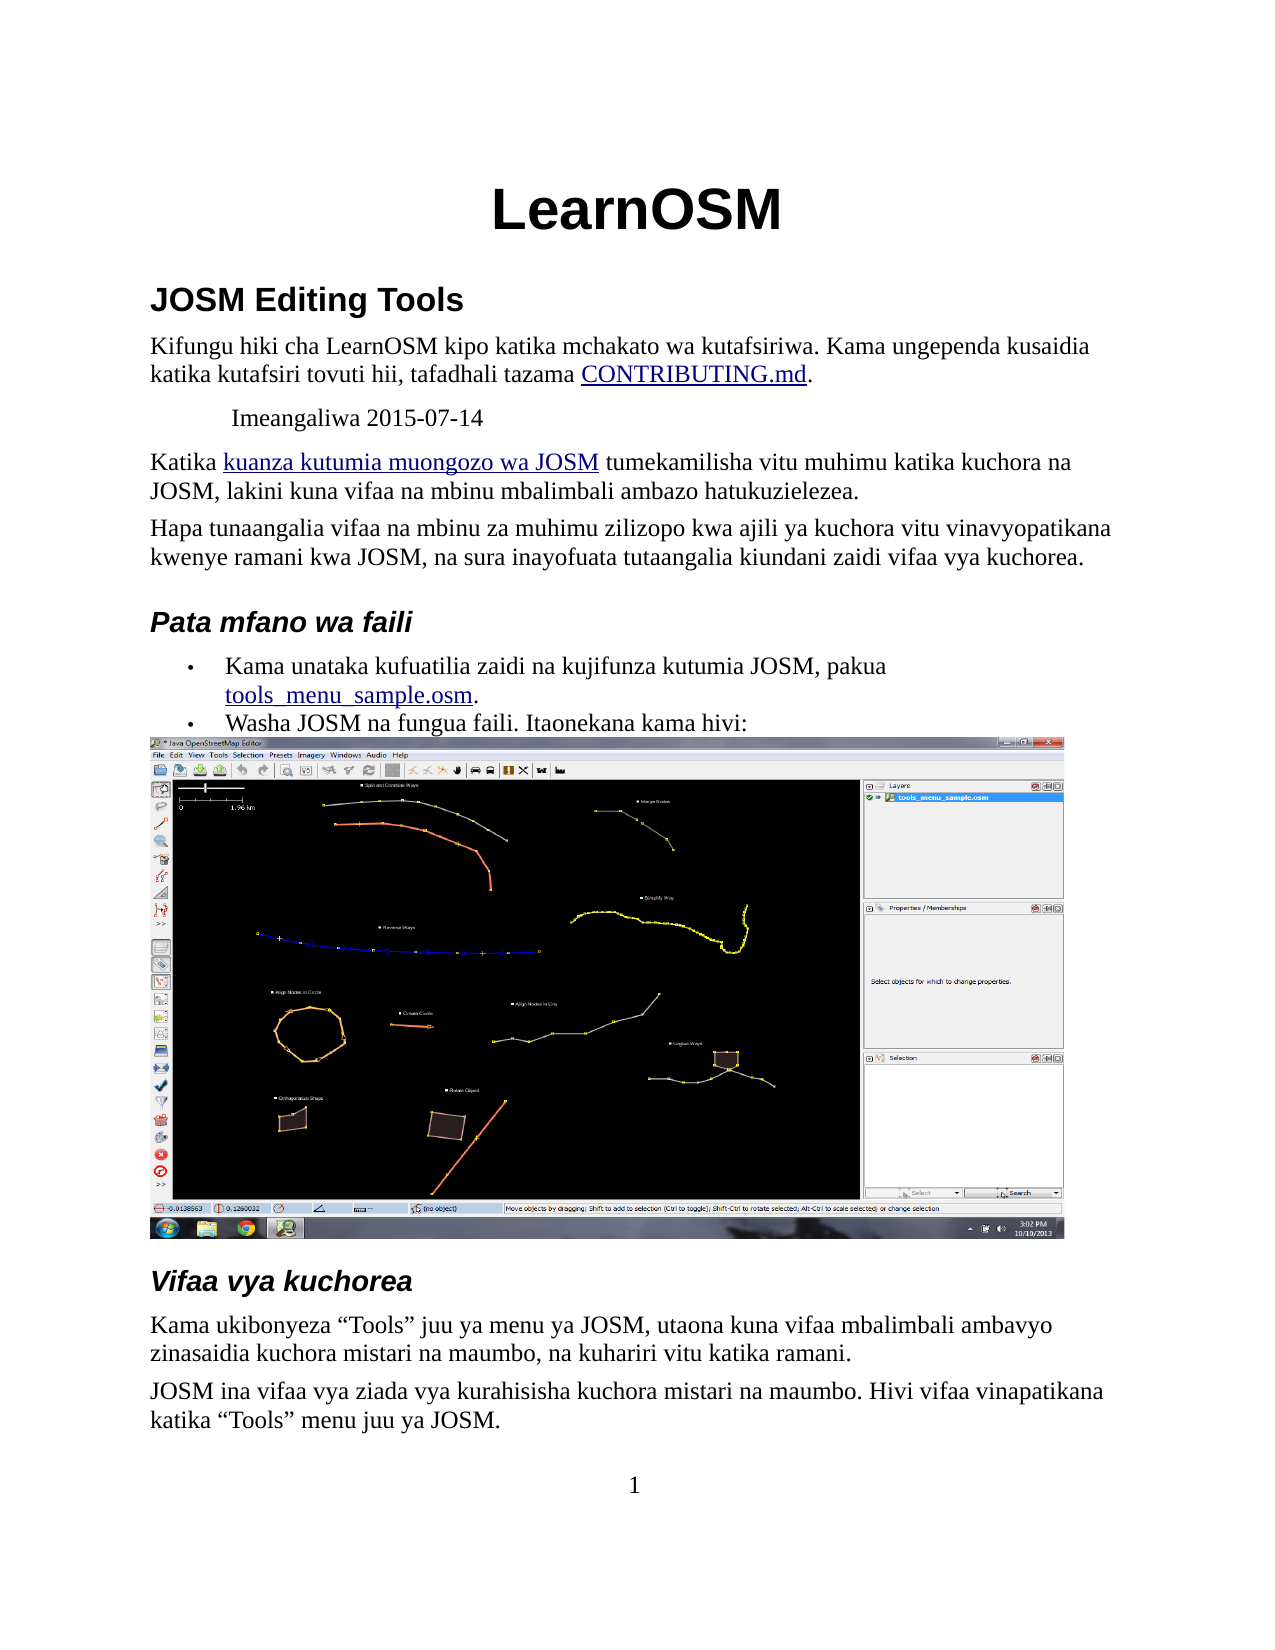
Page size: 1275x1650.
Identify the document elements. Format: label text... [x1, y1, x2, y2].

text Hapa tunaangalia vifaa na mbinu za muhimu zilizopo kwa ajili ya kuchora vitu vinavyopatikana kwenye ramani kwa JOSM, na sura inayofuata tutaangalia kiundani zaidi vifaa vya kuchorea. [150, 513, 1125, 571]
text Kifungu hiki cha LearnOSM kipo katika mchakato wa kutafsiriwa. Kama ungependa kusaidia katika kutafsiri tovuti hii, tafadhali tazama CONTRIBUTING.md. [150, 331, 1125, 388]
list Kama unataka kufuatilia zaidi na kujifunza kutumia JOSM, pakua tools_menu_sample.osm. [187, 651, 1125, 708]
subtitle Pata mfano wa faili [150, 605, 1125, 638]
text JOSM ina vifaa vya ziada vya kurahisisha kuchora mistari na maumbo. Hivi vifaa vinapatikana katika “Tools” menu juu ya JOSM. [150, 1376, 1125, 1434]
list Washa JOSM na fungua faili. Itaonekana kama hivi: [187, 708, 1125, 737]
text Kama ukibonyeza “Tools” juu ya menu ya JOSM, utaona kuna vifaa mbalimbali ambavyo zinasaidia kuchora mistari na maumbo, na kuhariri vitu katika ramani. [150, 1310, 1125, 1367]
text Katika kuanza kutumia muongozo wa JOSM tumekamilisha vitu muhimu katika kuchora na JOSM, lakini kuna vifaa na mbinu mbalimbali ambazo hatukuzielezea. [150, 447, 1125, 504]
subtitle JOSM Editing Tools [150, 279, 1125, 318]
text Imeangaliwa 2015-07-14 [225, 403, 1125, 432]
title LearnOSM [150, 175, 1125, 242]
picture [150, 737, 1065, 1239]
subtitle Vifaa vya kuchorea [150, 1264, 1125, 1297]
